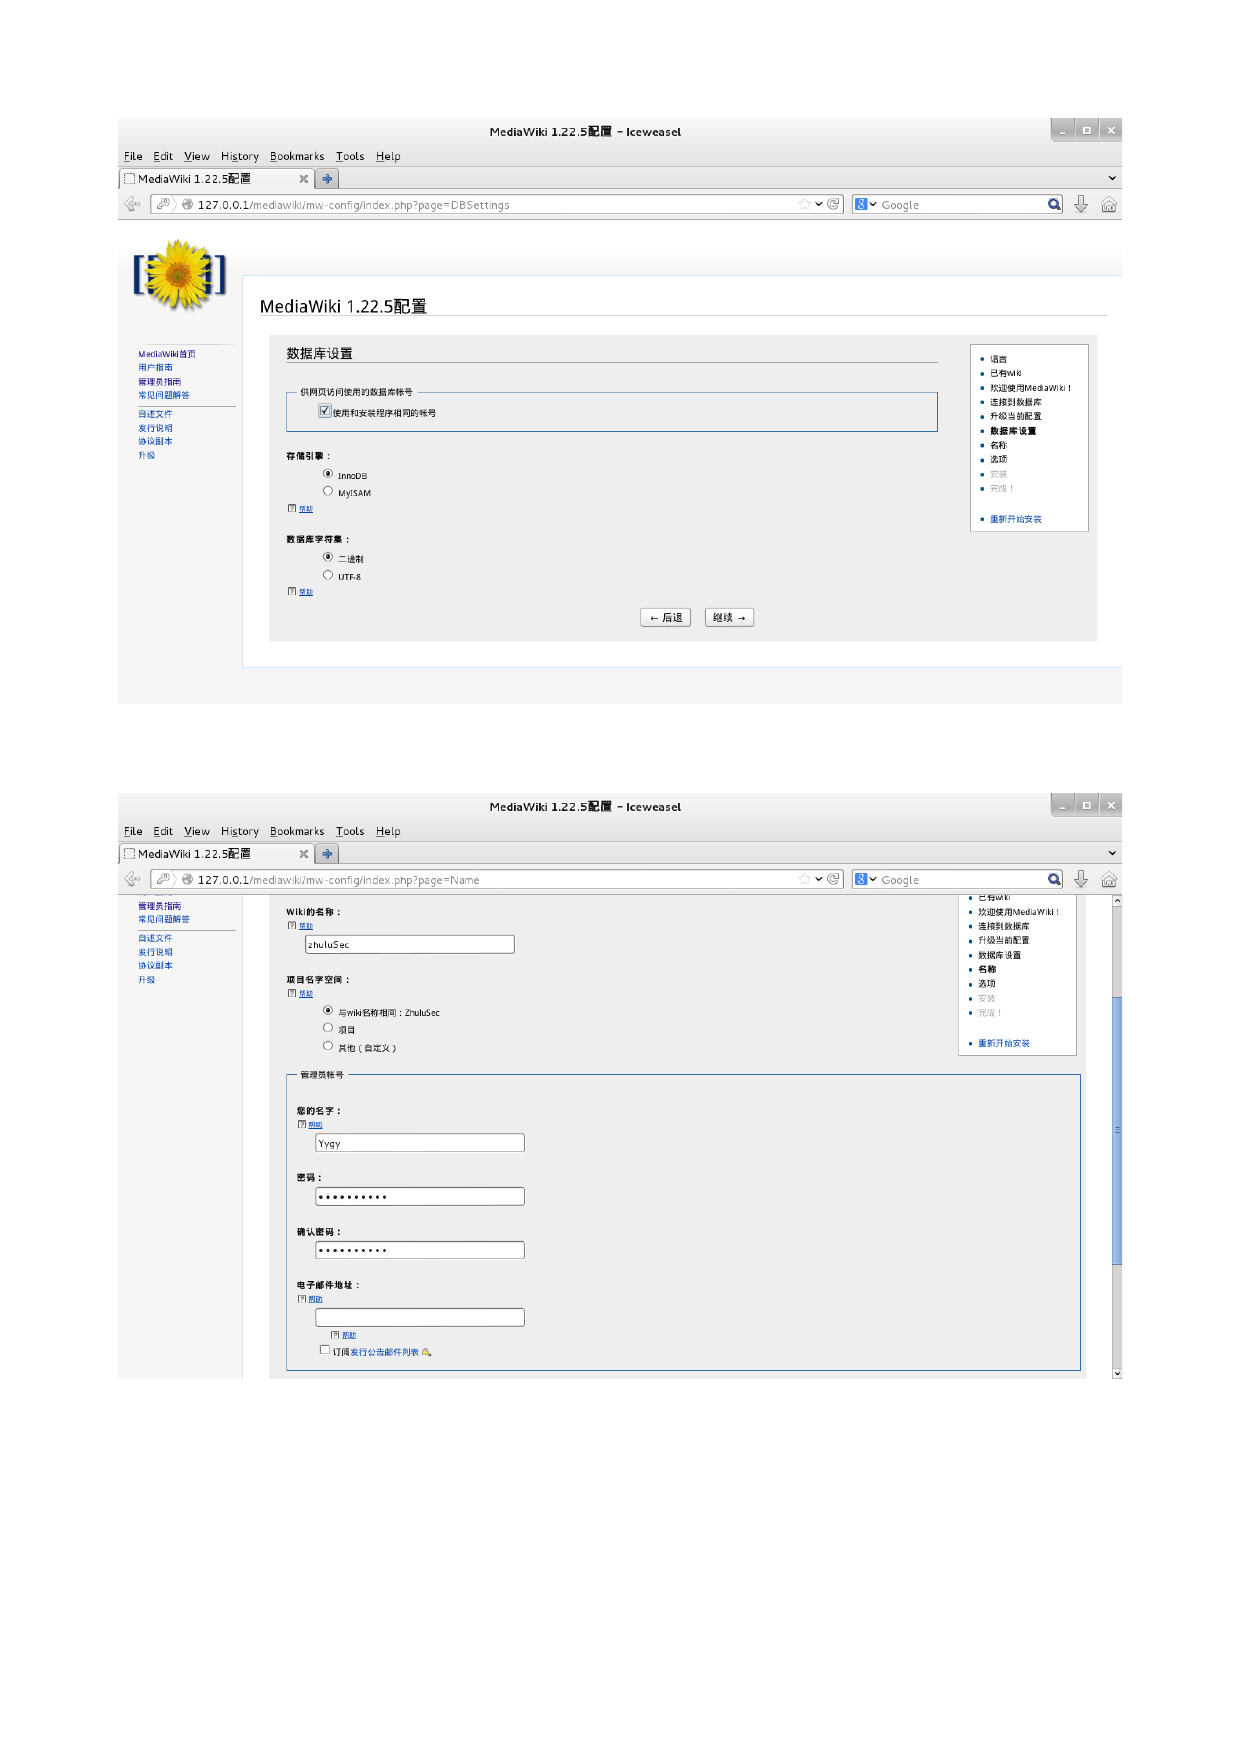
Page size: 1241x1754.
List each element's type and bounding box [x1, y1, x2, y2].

picture [118, 118, 1123, 704]
picture [118, 793, 1123, 1379]
